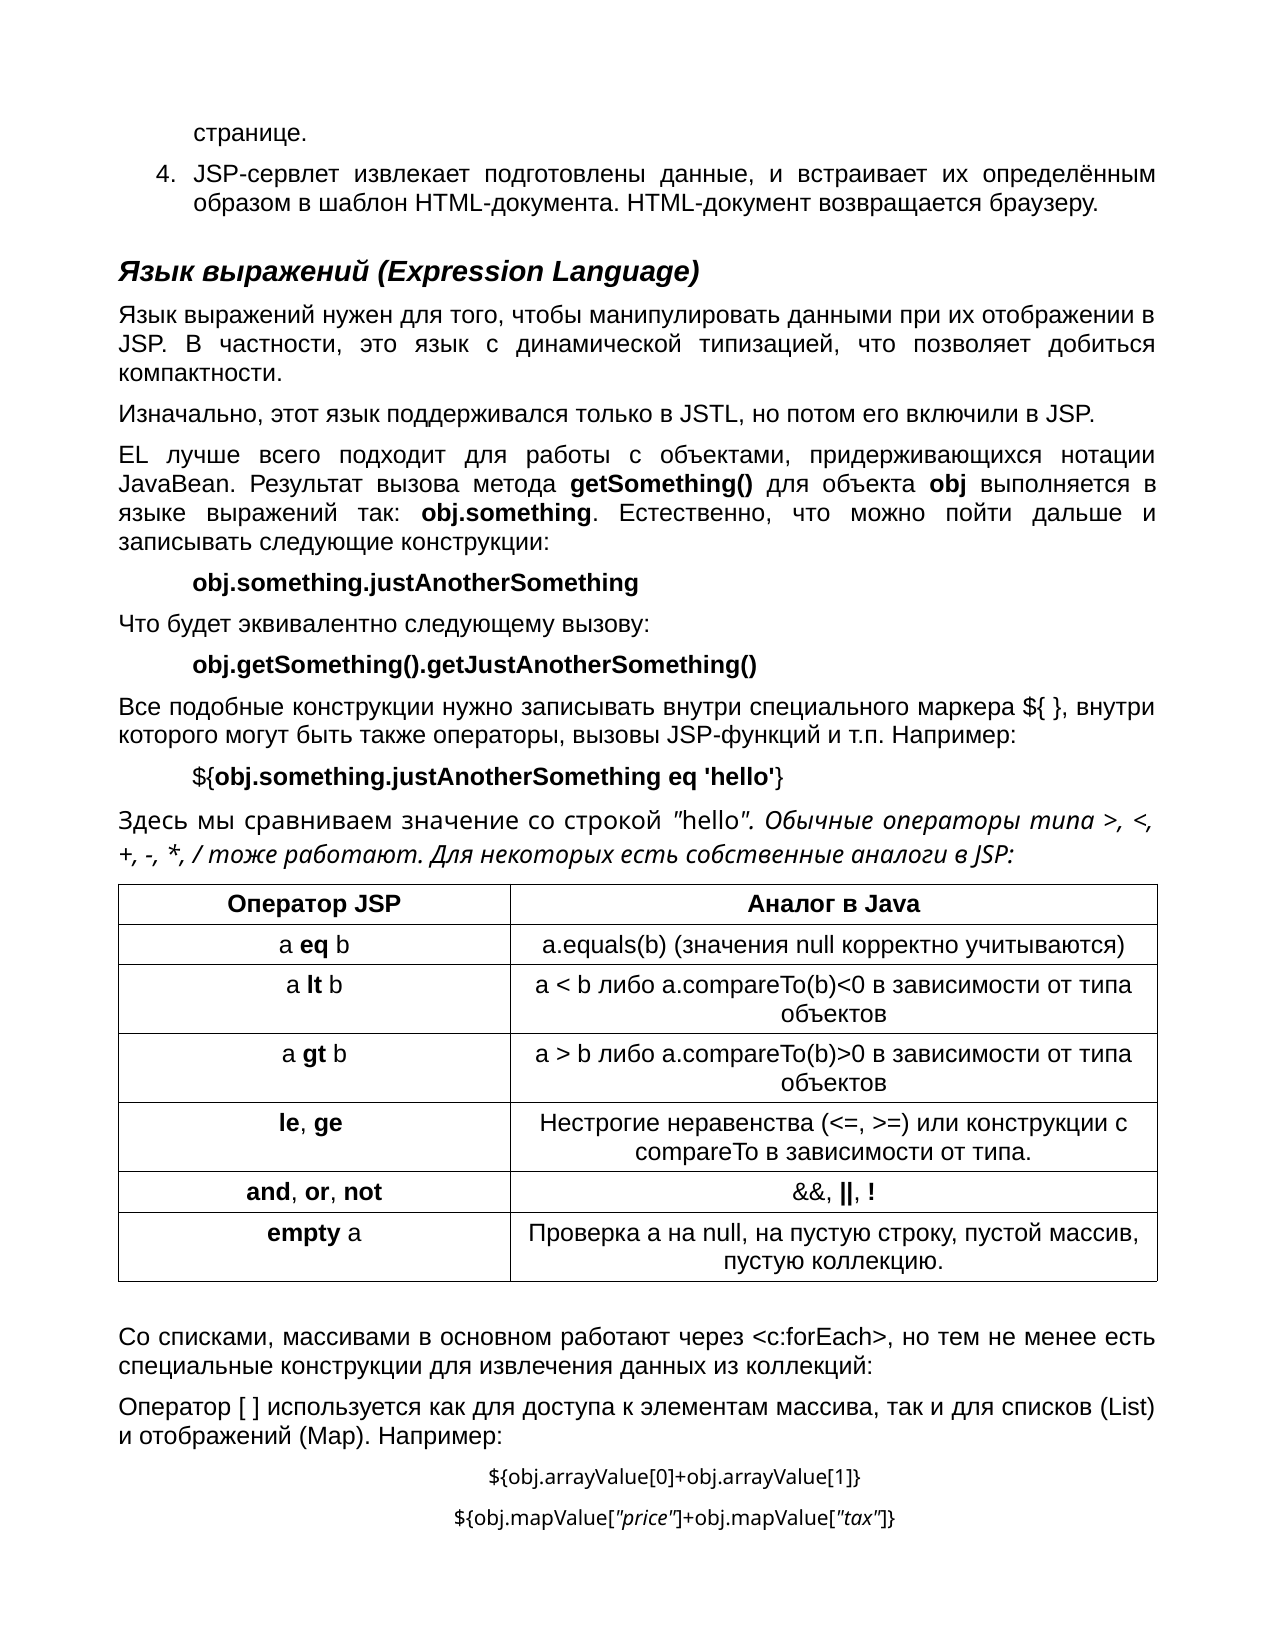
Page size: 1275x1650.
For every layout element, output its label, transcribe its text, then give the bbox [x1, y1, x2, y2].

text Изначально, этот язык поддерживался только в JSTL, но потом его включили в JSP. [118, 399, 1157, 428]
table_cell empty a [119, 1213, 510, 1281]
text Оператор [ ] используется как для доступа к элементам массива, так и для списков (List) и отображений (Map). Например: [118, 1392, 1157, 1449]
text ${obj.something.justAnotherSomething eq 'hello'} [118, 762, 1157, 790]
table_cell Проверка a на null, на пустую строку, пустой массив, пустую коллекцию. [511, 1213, 1157, 1281]
table_header Оператор JSP [119, 885, 510, 924]
text ${obj.arrayValue[0]+obj.arrayValue[1]} [118, 1462, 1157, 1491]
table_cell a.equals(b) (значения null корректно учитываются) [511, 925, 1157, 964]
table_cell a < b либо a.compareTo(b)<0 в зависимости от типа объектов [511, 965, 1157, 1033]
table_cell Нестрогие неравенства (<=, >=) или конструкции с compareTo в зависимости от типа. [511, 1103, 1157, 1171]
table_cell a eq b [119, 925, 510, 964]
table_cell le, ge [119, 1103, 510, 1171]
table_cell &&, ||, ! [511, 1172, 1157, 1212]
text Язык выражений нужен для того, чтобы манипулировать данными при их отображении в JSP. В частности, это язык с динамической типизацией, что позволяет добиться компактности. [118, 300, 1157, 387]
text EL лучше всего подходит для работы с объектами, придерживающихся нотации JavaBean. Результат вызова метода getSomething() для объекта obj выполняется в языке выражений так: obj.something. Естественно, что можно пойти дальше и записывать следующие конструкции: [118, 440, 1157, 555]
table_cell a gt b [119, 1034, 510, 1102]
text Со списками, массивами в основном работают через <c:forEach>, но тем не менее есть специальные конструкции для извлечения данных из коллекций: [118, 1322, 1157, 1379]
text obj.getSomething().getJustAnotherSomething() [118, 650, 1157, 679]
table_header Аналог в Java [511, 885, 1157, 924]
table_cell a lt b [119, 965, 510, 1033]
table_cell a > b либо a.compareTo(b)>0 в зависимости от типа объектов [511, 1034, 1157, 1102]
list JSP-сервлет извлекает подготовлены данные, и встраивает их определённым образом в шаблон HTML-документа. HTML-документ возвращается браузеру. [156, 159, 1157, 217]
subtitle Язык выражений (Expression Language) [118, 254, 1157, 288]
text ${obj.mapValue["price"]+obj.mapValue["tax"]} [118, 1503, 1157, 1531]
table_cell and, or, not [119, 1172, 510, 1212]
text Что будет эквивалентно следующему вызову: [118, 609, 1157, 638]
text obj.something.justAnotherSomething [118, 568, 1157, 597]
list странице. [156, 118, 1157, 147]
text Здесь мы сравниваем значение со строкой "hello". Обычные операторы типа >, <, +, -, *, / тоже работают. Для некоторых есть собственные аналоги в JSP: [118, 803, 1157, 871]
text Все подобные конструкции нужно записывать внутри специального маркера ${ }, внутри которого могут быть также операторы, вызовы JSP-функций и т.п. Например: [118, 692, 1157, 749]
